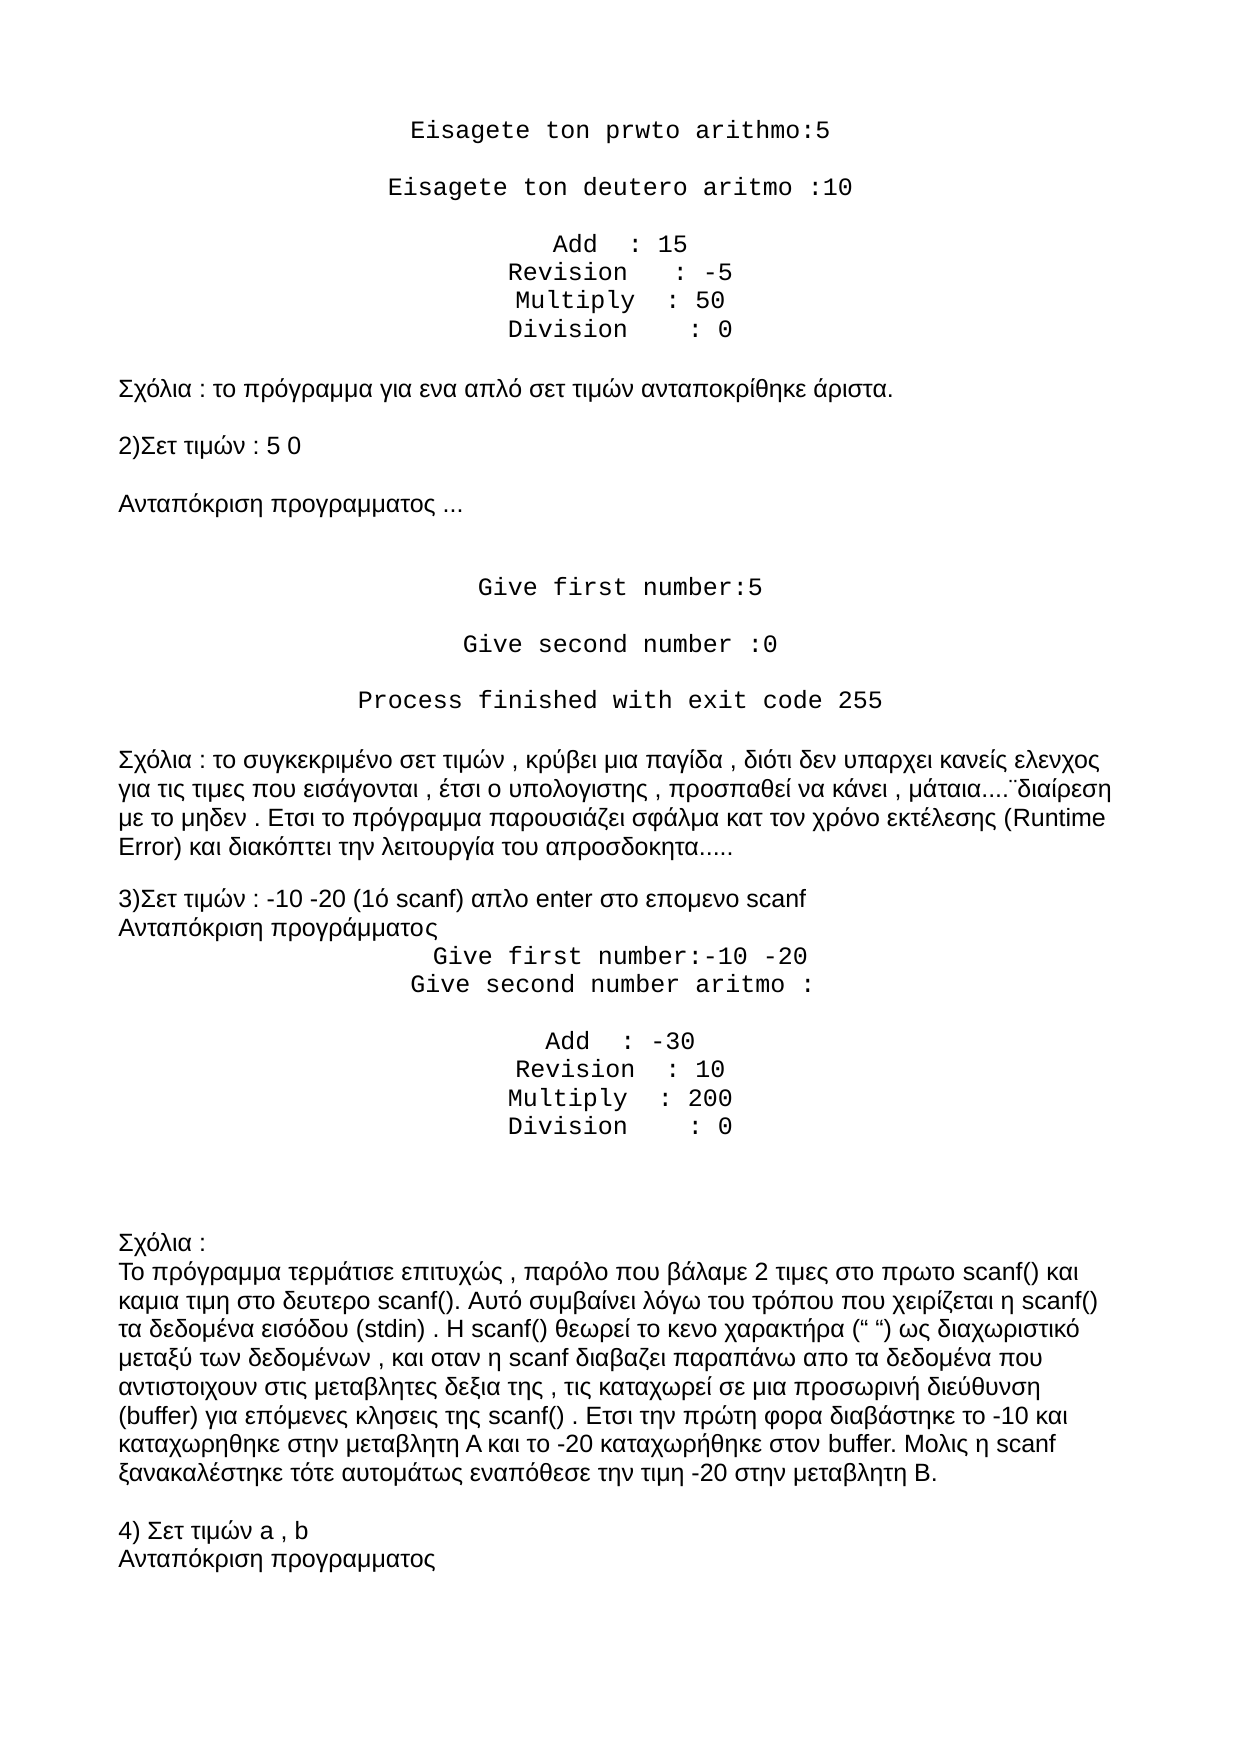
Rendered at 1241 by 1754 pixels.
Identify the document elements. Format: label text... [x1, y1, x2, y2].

text Σχόλια : [118, 1228, 1122, 1257]
text Division : 0 [118, 1113, 1122, 1142]
text Eisagete ton prwto arithmo:5 [118, 118, 1122, 146]
text Revision : -5 [118, 260, 1122, 288]
text 4) Σετ τιμών a , b [118, 1516, 1122, 1544]
text Σχόλια : το πρόγραμμα για ενα απλό σετ τιμών ανταποκρίθηκε άριστα. [118, 373, 1122, 402]
text Ανταπόκριση προγραμματος ... [118, 488, 1122, 517]
text Division : 0 [118, 316, 1122, 345]
text Σχόλια : το συγκεκριμένο σετ τιμών , κρύβει μια παγίδα , διότι δεν υπαρχει κανείς ελενχος για τις τιμες που εισάγονται , έτσι ο υπολογιστης , προσπαθεί να κάνει , μάταια....¨διαίρεση με το μηδεν . Ετσι το πρόγραμμα παρουσιάζει σφάλμα κατ τον χρόνο εκτέλεσης (Runtime Error) και διακόπτει την λειτουργία του απροσδοκητα..... [118, 745, 1122, 860]
text Multiply : 200 [118, 1085, 1122, 1113]
text Ανταπόκριση προγράμματος [118, 913, 1122, 943]
text Give second number aritmo : [118, 972, 1122, 1000]
text Give first number:5 [118, 575, 1122, 603]
text 2)Σετ τιμών : 5 0 [118, 431, 1122, 460]
text Give first number:-10 -20 [118, 943, 1122, 972]
text Multiply : 50 [118, 288, 1122, 316]
text Add : 15 [118, 231, 1122, 260]
text 3)Σετ τιμών : -10 -20 (1ό scanf) απλο enter στο επομενο scanf [118, 884, 1122, 913]
text Add : -30 [118, 1028, 1122, 1057]
text Το πρόγραμμα τερμάτισε επιτυχώς , παρόλο που βάλαμε 2 τιμες στο πρωτο scanf() και καμια τιμη στο δευτερο scanf(). Αυτό συμβαίνει λόγω του τρόπου που χειρίζεται η scanf() τα δεδομένα εισόδου (stdin) . Η scanf() θεωρεί το κενο χαρακτήρα (“ “) ως διαχωριστικό μεταξύ των δεδομένων , και οταν η scanf διαβαζει παραπάνω απο τα δεδομένα που αντιστοιχουν στις μεταβλητες δεξια της , τις καταχωρεί σε μια προσωρινή διεύθυνση (buffer) για επόμενες κλησεις της scanf() . Ετσι την πρώτη φορα διαβάστηκε το -10 και καταχωρηθηκε στην μεταβλητη Α και το -20 καταχωρήθηκε στον buffer. Μολις η scanf ξανακαλέστηκε τότε αυτομάτως εναπόθεσε την τιμη -20 στην μεταβλητη Β. [118, 1257, 1122, 1487]
text Give second number :0 [118, 631, 1122, 660]
text Revision : 10 [118, 1057, 1122, 1085]
text Ανταπόκριση προγραμματος [118, 1544, 1122, 1573]
text Process finished with exit code 255 [118, 688, 1122, 716]
text Eisagete ton deutero aritmo :10 [118, 175, 1122, 203]
